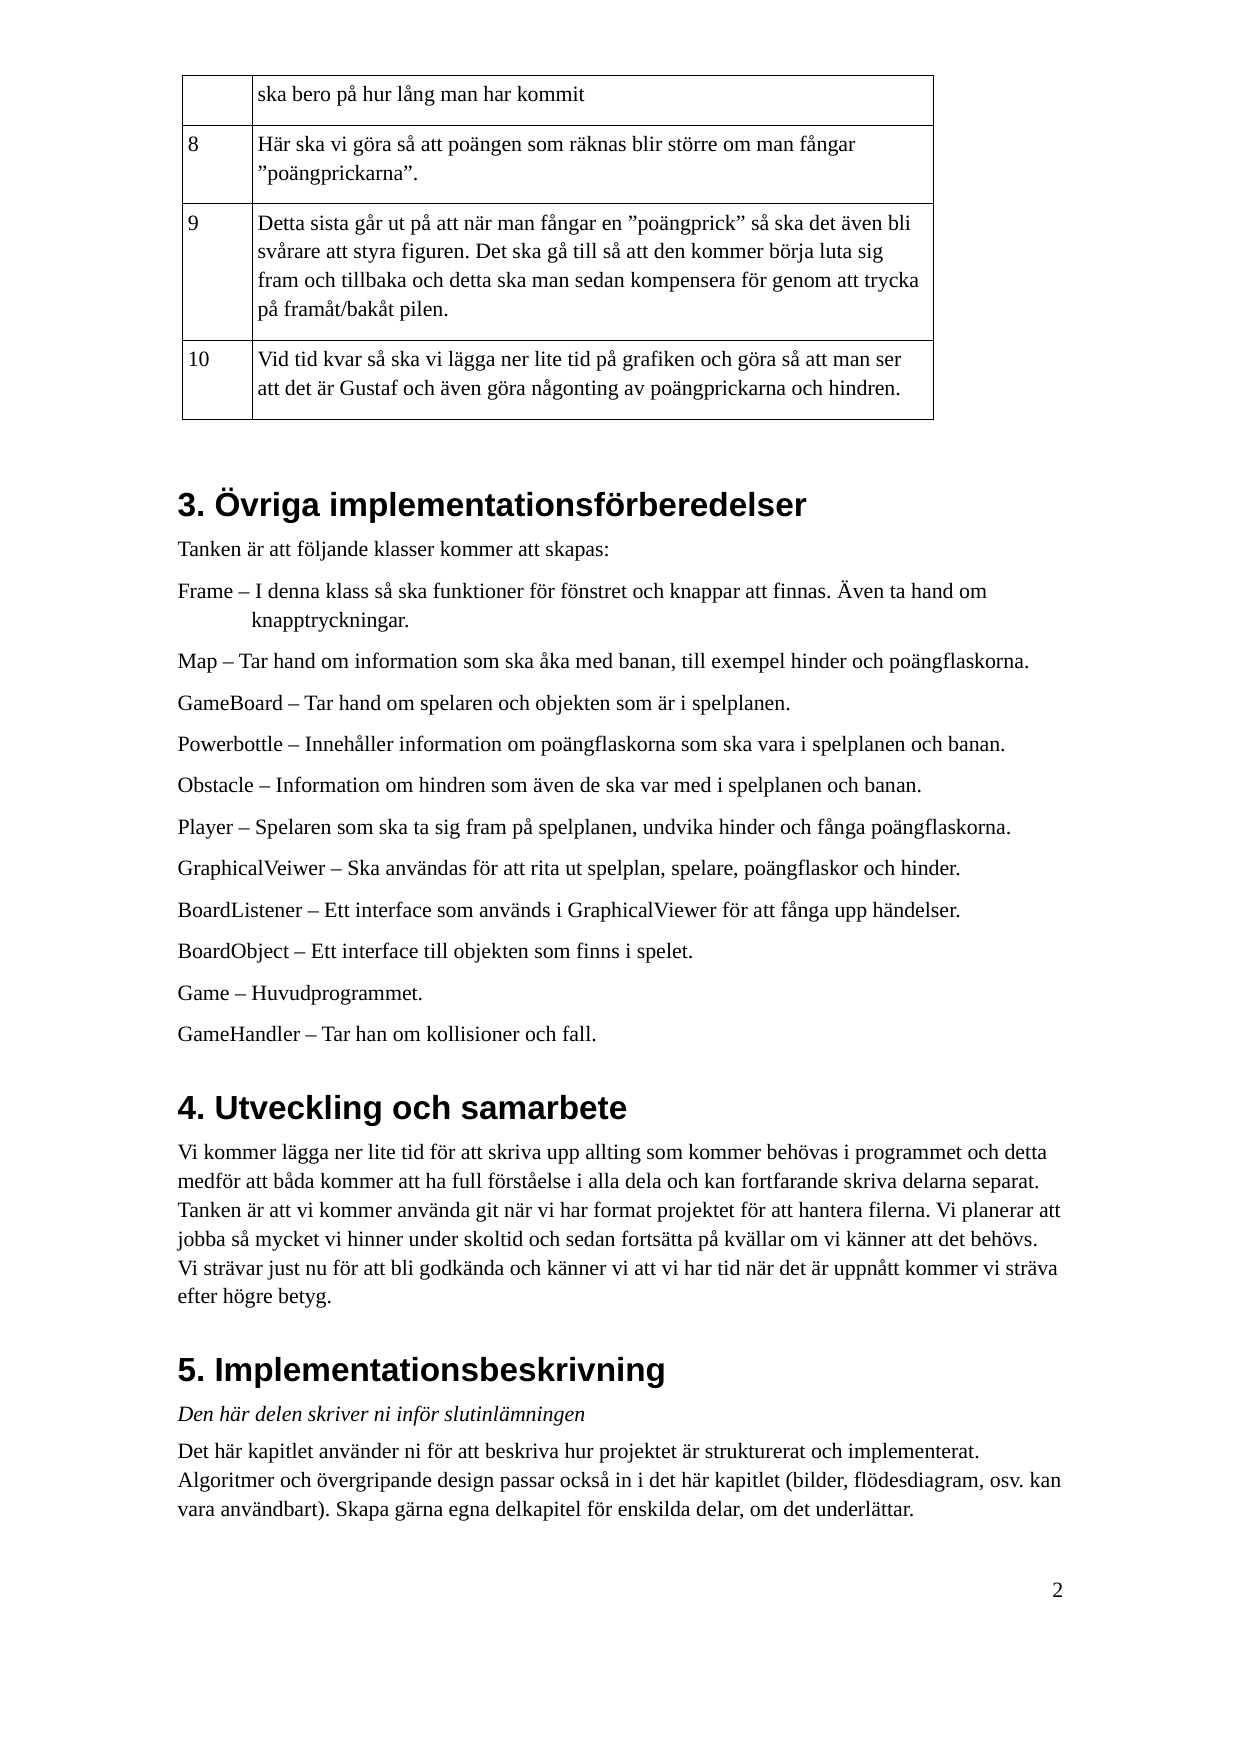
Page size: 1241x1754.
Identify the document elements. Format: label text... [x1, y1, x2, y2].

table_cell ska bero på hur lång man har kommit [253, 76, 933, 125]
text Tanken är att följande klasser kommer att skapas: [177, 536, 1063, 561]
table_cell Detta sista går ut på att när man fångar en ”poängprick” så ska det även bli svårare att styra figuren. Det ska gå till så att den kommer börja luta sig fram och tillbaka och detta ska man sedan kompensera för genom att trycka på framåt/bakåt pilen. [253, 204, 933, 340]
text Obstacle – Information om hindren som även de ska var med i spelplanen och banan. [177, 772, 1063, 798]
text BoardObject – Ett interface till objekten som finns i spelet. [177, 938, 1063, 963]
text Frame – I denna klass så ska funktioner för fönstret och knappar att finnas. Även ta hand om knapptryckningar. [177, 578, 1063, 632]
text Player – Spelaren som ska ta sig fram på spelplanen, undvika hinder och fånga poängflaskorna. [177, 814, 1063, 839]
text Den här delen skriver ni inför slutinlämningen [177, 1401, 1063, 1426]
text Powerbottle – Innehåller information om poängflaskorna som ska vara i spelplanen och banan. [177, 731, 1063, 756]
text GameHandler – Tar han om kollisioner och fall. [177, 1021, 1063, 1046]
text Det här kapitlet använder ni för att beskriva hur projektet är strukturerat och implementerat. Algoritmer och övergripande design passar också in i det här kapitlet (bilder, flödesdiagram, osv. kan vara användbart). Skapa gärna egna delkapitel för enskilda delar, om det underlättar. [177, 1438, 1063, 1522]
subtitle 5. Implementationsbeskrivning [177, 1350, 1063, 1388]
subtitle 3. Övriga implementationsförberedelser [177, 485, 1063, 524]
text Map – Tar hand om information som ska åka med banan, till exempel hinder och poängflaskorna. [177, 648, 1063, 673]
table_cell 8 [183, 126, 252, 203]
text Vi kommer lägga ner lite tid för att skriva upp allting som kommer behövas i programmet och detta medför att båda kommer att ha full förståelse i alla dela och kan fortfarande skriva delarna separat. Tanken är att vi kommer använda git när vi har format projektet för att hantera filerna. Vi planerar att jobba så mycket vi hinner under skoltid och sedan fortsätta på kvällar om vi känner att det behövs. Vi strävar just nu för att bli godkända och känner vi att vi har tid när det är uppnått kommer vi sträva efter högre betyg. [177, 1139, 1063, 1309]
table_cell [183, 76, 252, 125]
subtitle 4. Utveckling och samarbete [177, 1088, 1063, 1126]
text GameBoard – Tar hand om spelaren och objekten som är i spelplanen. [177, 689, 1063, 715]
table_cell Vid tid kvar så ska vi lägga ner lite tid på grafiken och göra så att man ser att det är Gustaf och även göra någonting av poängprickarna och hindren. [253, 341, 933, 418]
table_cell Här ska vi göra så att poängen som räknas blir större om man fångar ”poängprickarna”. [253, 126, 933, 203]
text BoardListener – Ett interface som används i GraphicalViewer för att fånga upp händelser. [177, 897, 1063, 922]
text Game – Huvudprogrammet. [177, 980, 1063, 1005]
table_cell 9 [183, 204, 252, 340]
text GraphicalVeiwer – Ska användas för att rita ut spelplan, spelare, poängflaskor och hinder. [177, 855, 1063, 881]
table_cell 10 [183, 341, 252, 418]
